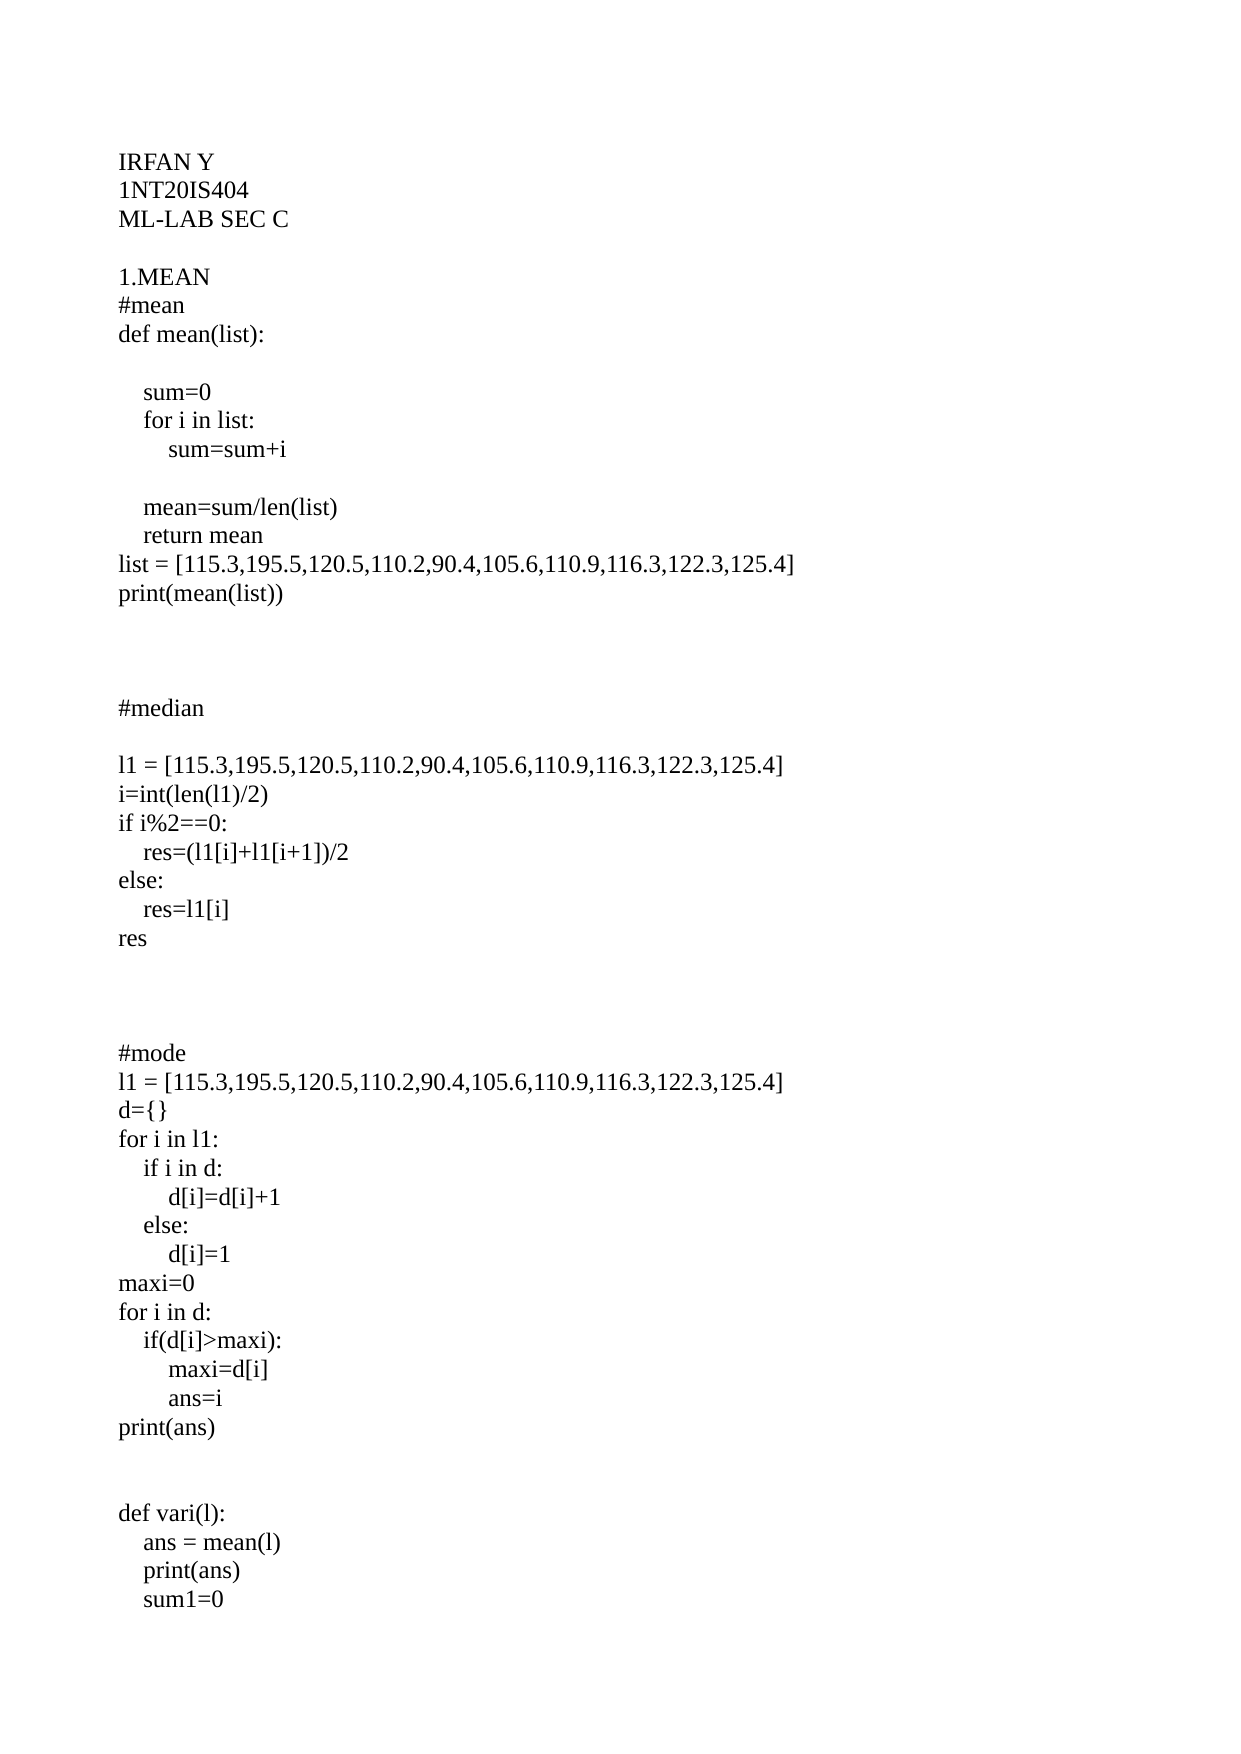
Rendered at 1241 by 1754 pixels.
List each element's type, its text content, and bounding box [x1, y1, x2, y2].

text if i in d: [118, 1153, 1122, 1182]
text ML-LAB SEC C [118, 204, 1122, 233]
text mean=sum/len(list) [118, 492, 1122, 521]
text d[i]=d[i]+1 [118, 1182, 1122, 1211]
text ans=i [118, 1383, 1122, 1412]
text d[i]=1 [118, 1239, 1122, 1268]
text sum=sum+i [118, 434, 1122, 463]
text def vari(l): [118, 1498, 1122, 1527]
text sum=0 [118, 377, 1122, 406]
text else: [118, 1211, 1122, 1239]
text list = [115.3,195.5,120.5,110.2,90.4,105.6,110.9,116.3,122.3,125.4] [118, 549, 1122, 578]
text if i%2==0: [118, 808, 1122, 837]
text return mean [118, 521, 1122, 549]
text res=l1[i] [118, 894, 1122, 923]
text res [118, 923, 1122, 952]
text IRFAN Y [118, 147, 1122, 176]
text def mean(list): [118, 319, 1122, 348]
text for i in d: [118, 1297, 1122, 1326]
text 1.MEAN [118, 262, 1122, 291]
text l1 = [115.3,195.5,120.5,110.2,90.4,105.6,110.9,116.3,122.3,125.4] [118, 751, 1122, 779]
text d={} [118, 1096, 1122, 1124]
text print(mean(list)) [118, 578, 1122, 607]
text l1 = [115.3,195.5,120.5,110.2,90.4,105.6,110.9,116.3,122.3,125.4] [118, 1067, 1122, 1096]
text sum1=0 [118, 1584, 1122, 1613]
text for i in list: [118, 406, 1122, 434]
text for i in l1: [118, 1124, 1122, 1153]
text ans = mean(l) [118, 1527, 1122, 1556]
text print(ans) [118, 1556, 1122, 1584]
text print(ans) [118, 1412, 1122, 1441]
text i=int(len(l1)/2) [118, 779, 1122, 808]
text #mean [118, 291, 1122, 319]
text maxi=0 [118, 1268, 1122, 1297]
text if(d[i]>maxi): [118, 1326, 1122, 1354]
text else: [118, 866, 1122, 894]
text maxi=d[i] [118, 1354, 1122, 1383]
text #median [118, 693, 1122, 722]
text #mode [118, 1038, 1122, 1067]
text res=(l1[i]+l1[i+1])/2 [118, 837, 1122, 866]
text 1NT20IS404 [118, 176, 1122, 204]
